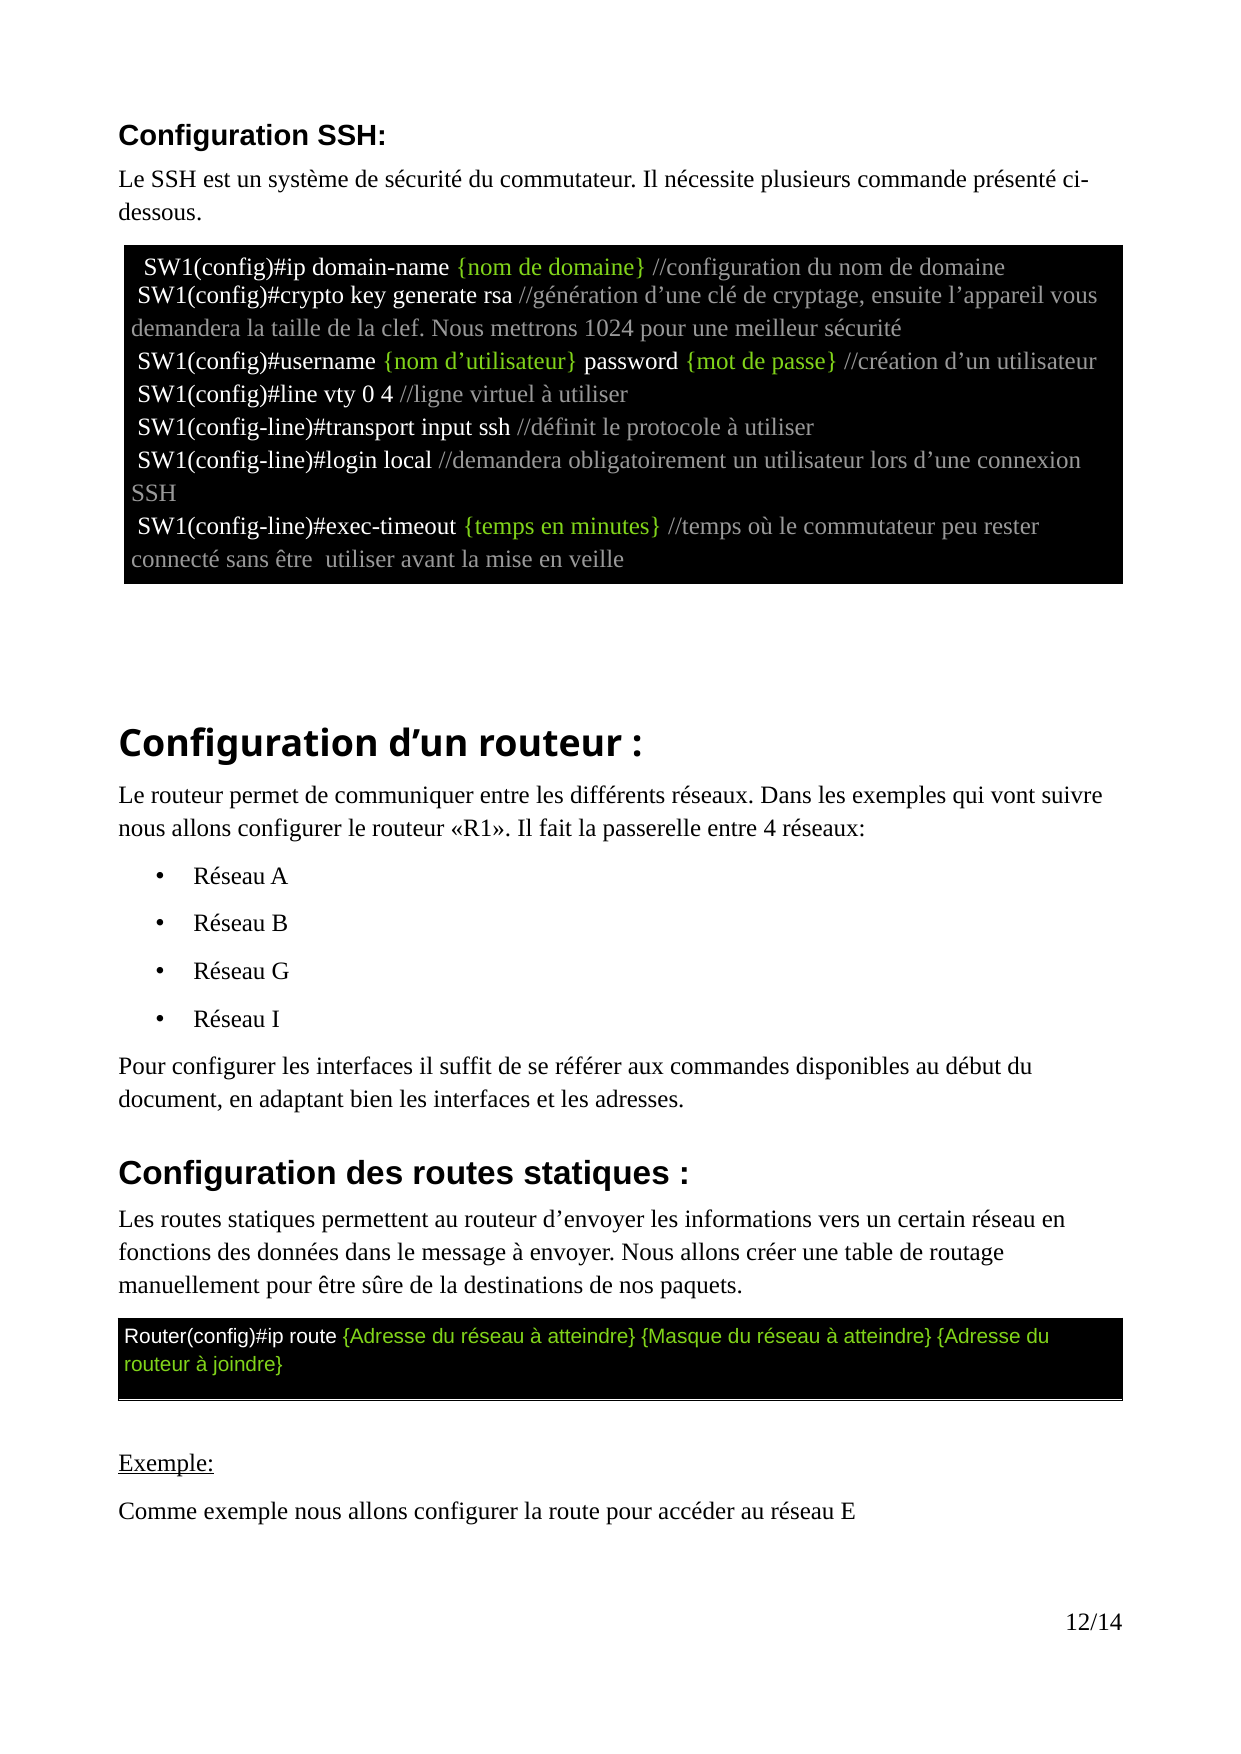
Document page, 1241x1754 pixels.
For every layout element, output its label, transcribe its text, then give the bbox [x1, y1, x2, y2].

text Le routeur permet de communiquer entre les différents réseaux. Dans les exemples qui vont suivre nous allons configurer le routeur «R1». Il fait la passerelle entre 4 réseaux: [118, 780, 1122, 842]
subtitle Configuration d’un routeur : [118, 717, 1122, 768]
table_header SW1(config)#ip domain-name {nom de domaine} //configuration du nom de domaine SW1(config)#crypto key generate rsa //génération d’une clé de cryptage, ensuite l’appareil vous demandera la taille de la clef. Nous mettrons 1024 pour une meilleur sécurité SW1(config)#username {nom d’utilisateur} password {mot de passe} //création d’un utilisateur SW1(config)#line vty 0 4 //ligne virtuel à utiliser SW1(config-line)#transport input ssh //définit le protocole à utiliser SW1(config-line)#login local //demandera obligatoirement un utilisateur lors d’une connexion SSH SW1(config-line)#exec-timeout {temps en minutes} //temps où le commutateur peu rester connecté sans être utiliser avant la mise en veille [126, 246, 1122, 583]
table_header Router(config)#ip route {Adresse du réseau à atteindre} {Masque du réseau à atteindre} {Adresse du routeur à joindre} [119, 1319, 1122, 1399]
subtitle Configuration SSH: [118, 118, 1122, 152]
list Réseau G [156, 956, 1122, 985]
text Comme exemple nous allons configurer la route pour accéder au réseau E [118, 1496, 1122, 1524]
list Réseau B [156, 908, 1122, 937]
list Réseau I [156, 1004, 1122, 1032]
text Exemple: [118, 1448, 1122, 1477]
text Pour configurer les interfaces il suffit de se référer aux commandes disponibles au début du document, en adaptant bien les interfaces et les adresses. [118, 1051, 1122, 1113]
list Réseau A [156, 861, 1122, 890]
subtitle Configuration des routes statiques : [118, 1153, 1122, 1191]
text Le SSH est un système de sécurité du commutateur. Il nécessite plusieurs commande présenté ci-dessous. [118, 164, 1122, 226]
text Les routes statiques permettent au routeur d’envoyer les informations vers un certain réseau en fonctions des données dans le message à envoyer. Nous allons créer une table de routage manuellement pour être sûre de la destinations de nos paquets. [118, 1204, 1122, 1298]
